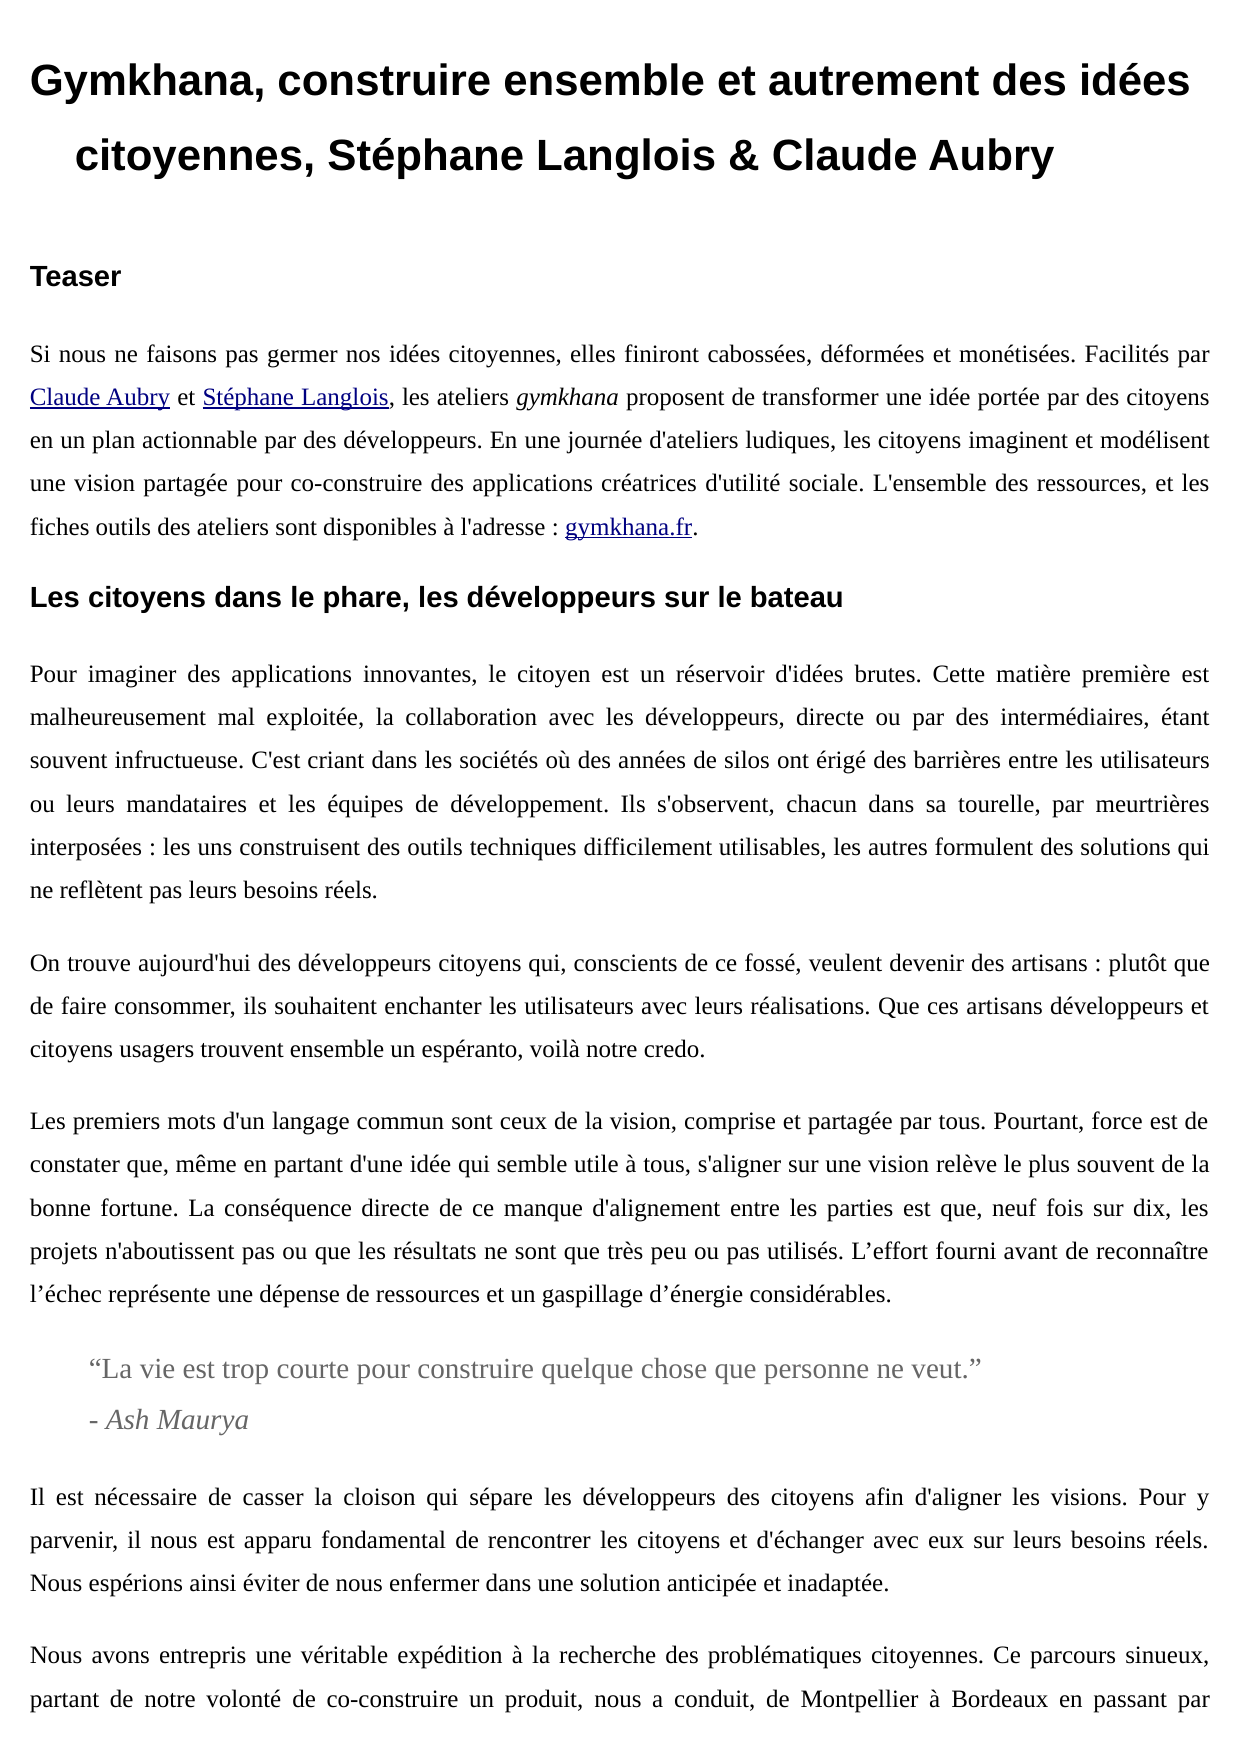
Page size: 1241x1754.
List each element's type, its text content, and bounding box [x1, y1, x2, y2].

text Si nous ne faisons pas germer nos idées citoyennes, elles finiront cabossées, déformées et monétisées. Facilités par Claude Aubry et Stéphane Langlois, les ateliers gymkhana proposent de transformer une idée portée par des citoyens en un plan actionnable par des développeurs. En une journée d'ateliers ludiques, les citoyens imaginent et modélisent une vision partagée pour co-construire des applications créatrices d'utilité sociale. L'ensemble des ressources, et les fiches outils des ateliers sont disponibles à l'adresse : gymkhana.fr. [29, 339, 1211, 540]
text Pour imaginer des applications innovantes, le citoyen est un réservoir d'idées brutes. Cette matière première est malheureusement mal exploitée, la collaboration avec les développeurs, directe ou par des intermédiaires, étant souvent infructueuse. C'est criant dans les sociétés où des années de silos ont érigé des barrières entre les utilisateurs ou leurs mandataires et les équipes de développement. Ils s'observent, chacun dans sa tourelle, par meurtrières interposées : les uns construisent des outils techniques difficilement utilisables, les autres formulent des solutions qui ne reflètent pas leurs besoins réels. [29, 659, 1211, 904]
subtitle Teaser [29, 259, 1211, 293]
text On trouve aujourd'hui des développeurs citoyens qui, conscients de ce fossé, veulent devenir des artisans : plutôt que de faire consommer, ils souhaitent enchanter les utilisateurs avec leurs réalisations. Que ces artisans développeurs et citoyens usagers trouvent ensemble un espéranto, voilà notre credo. [29, 948, 1211, 1063]
subtitle Gymkhana, construire ensemble et autrement des idées citoyennes, Stéphane Langlois & Claude Aubry [29, 54, 1211, 180]
text Nous avons entrepris une véritable expédition à la recherche des problématiques citoyennes. Ce parcours sinueux, partant de notre volonté de co-construire un produit, nous a conduit, de Montpellier à Bordeaux en passant par [29, 1641, 1211, 1712]
text Il est nécessaire de casser la cloison qui sépare les développeurs des citoyens afin d'aligner les visions. Pour y parvenir, il nous est apparu fondamental de rencontrer les citoyens et d'échanger avec eux sur leurs besoins réels. Nous espérions ainsi éviter de nous enfermer dans une solution anticipée et inadaptée. [29, 1482, 1211, 1597]
text “La vie est trop courte pour construire quelque chose que personne ne veut.” - Ash Maurya [88, 1352, 1211, 1435]
text Les premiers mots d'un langage commun sont ceux de la vision, comprise et partagée par tous. Pourtant, force est de constater que, même en partant d'une idée qui semble utile à tous, s'aligner sur une vision relève le plus souvent de la bonne fortune. La conséquence directe de ce manque d'alignement entre les parties est que, neuf fois sur dix, les projets n'aboutissent pas ou que les résultats ne sont que très peu ou pas utilisés. L’effort fourni avant de reconnaître l’échec représente une dépense de ressources et un gaspillage d’énergie considérables. [29, 1106, 1211, 1308]
subtitle Les citoyens dans le phare, les développeurs sur le bateau [29, 579, 1211, 613]
